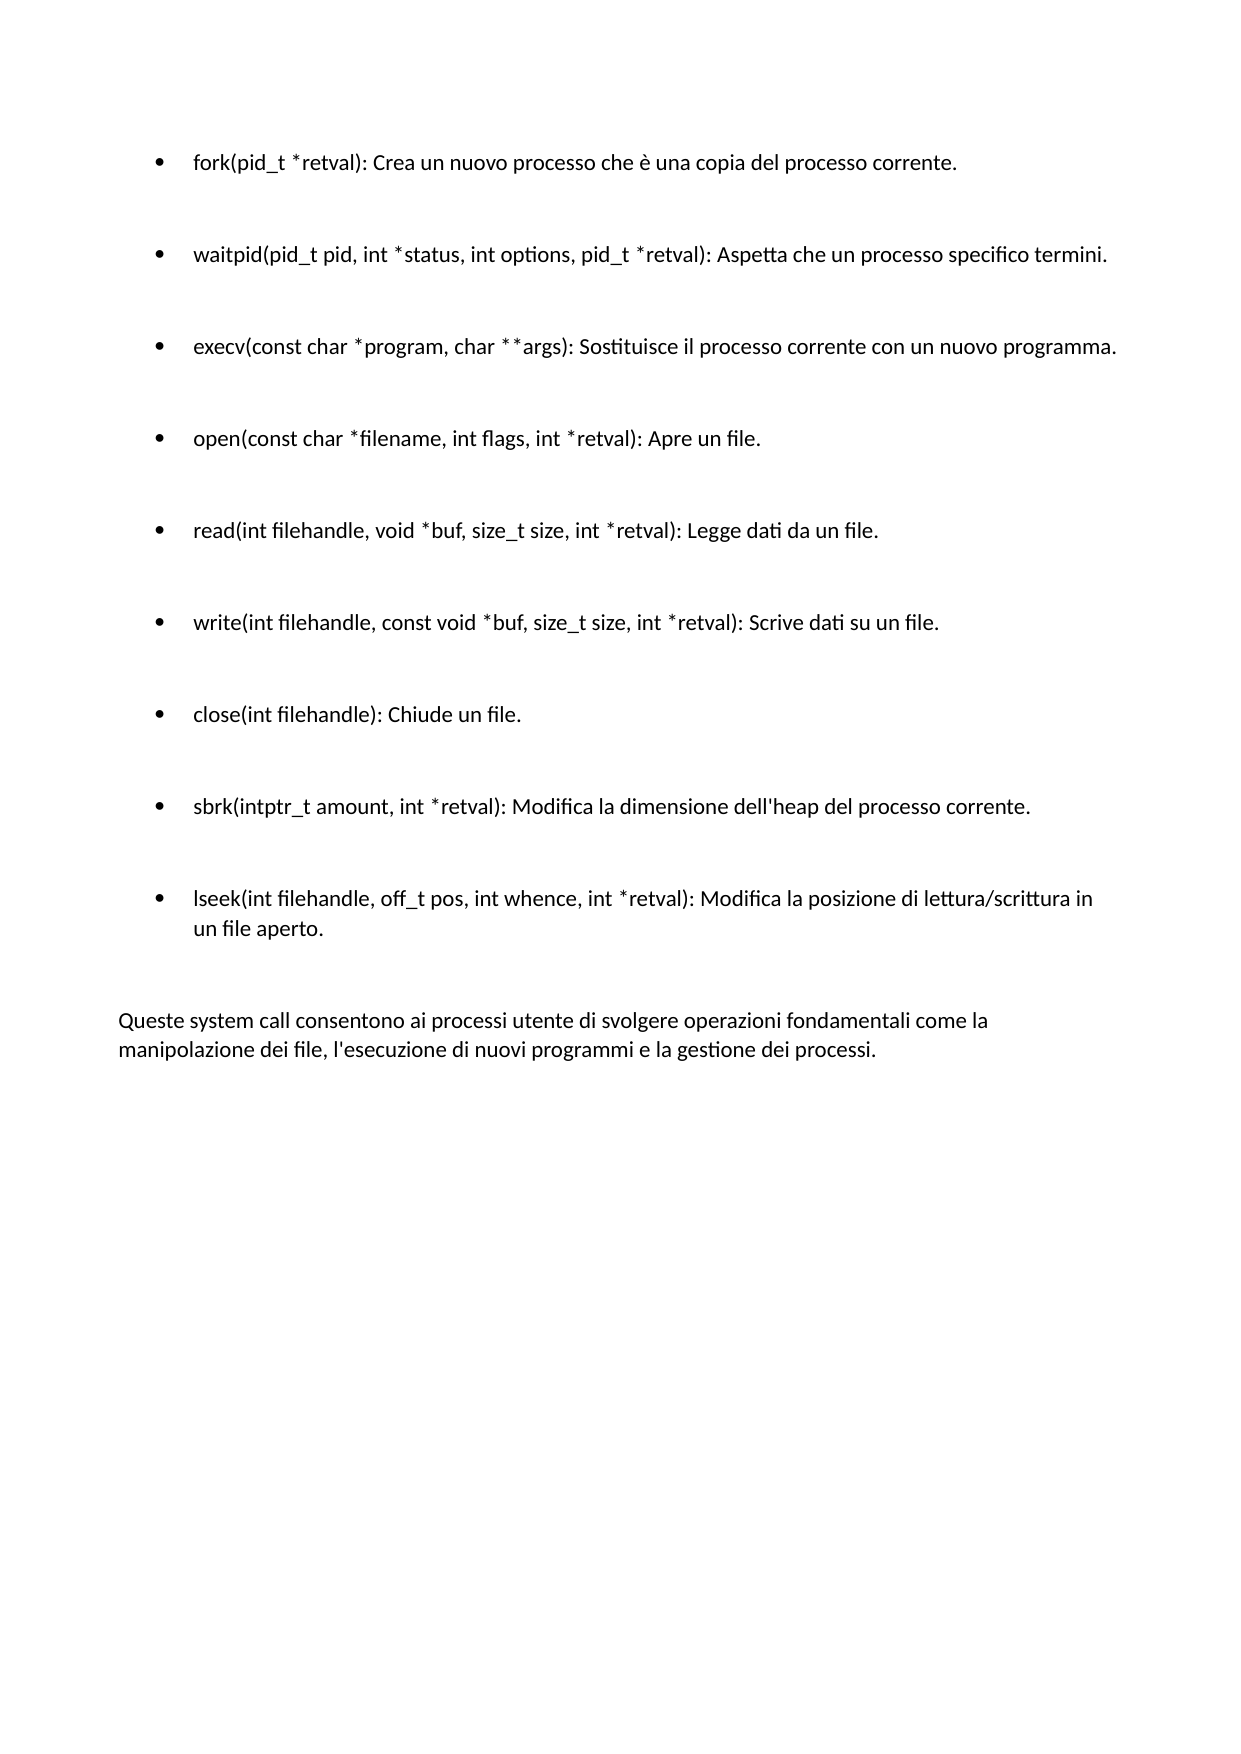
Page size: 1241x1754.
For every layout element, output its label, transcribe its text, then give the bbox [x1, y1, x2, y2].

list execv(const char *program, char **args): Sostituisce il processo corrente con un nuovo programma. [156, 332, 1122, 360]
list waitpid(pid_t pid, int *status, int options, pid_t *retval): Aspetta che un processo specifico termini. [156, 240, 1122, 268]
list write(int filehandle, const void *buf, size_t size, int *retval): Scrive dati su un file. [156, 608, 1122, 636]
text Queste system call consentono ai processi utente di svolgere operazioni fondamentali come la manipolazione dei file, l'esecuzione di nuovi programmi e la gestione dei processi. [118, 1006, 1122, 1063]
list close(int filehandle): Chiude un file. [156, 700, 1122, 728]
list fork(pid_t *retval): Crea un nuovo processo che è una copia del processo corrente. [156, 148, 1122, 176]
list lseek(int filehandle, off_t pos, int whence, int *retval): Modifica la posizione di lettura/scrittura in un file aperto. [156, 884, 1122, 942]
list sbrk(intptr_t amount, int *retval): Modifica la dimensione dell'heap del processo corrente. [156, 792, 1122, 820]
list open(const char *filename, int flags, int *retval): Apre un file. [156, 424, 1122, 452]
list read(int filehandle, void *buf, size_t size, int *retval): Legge dati da un file. [156, 516, 1122, 544]
